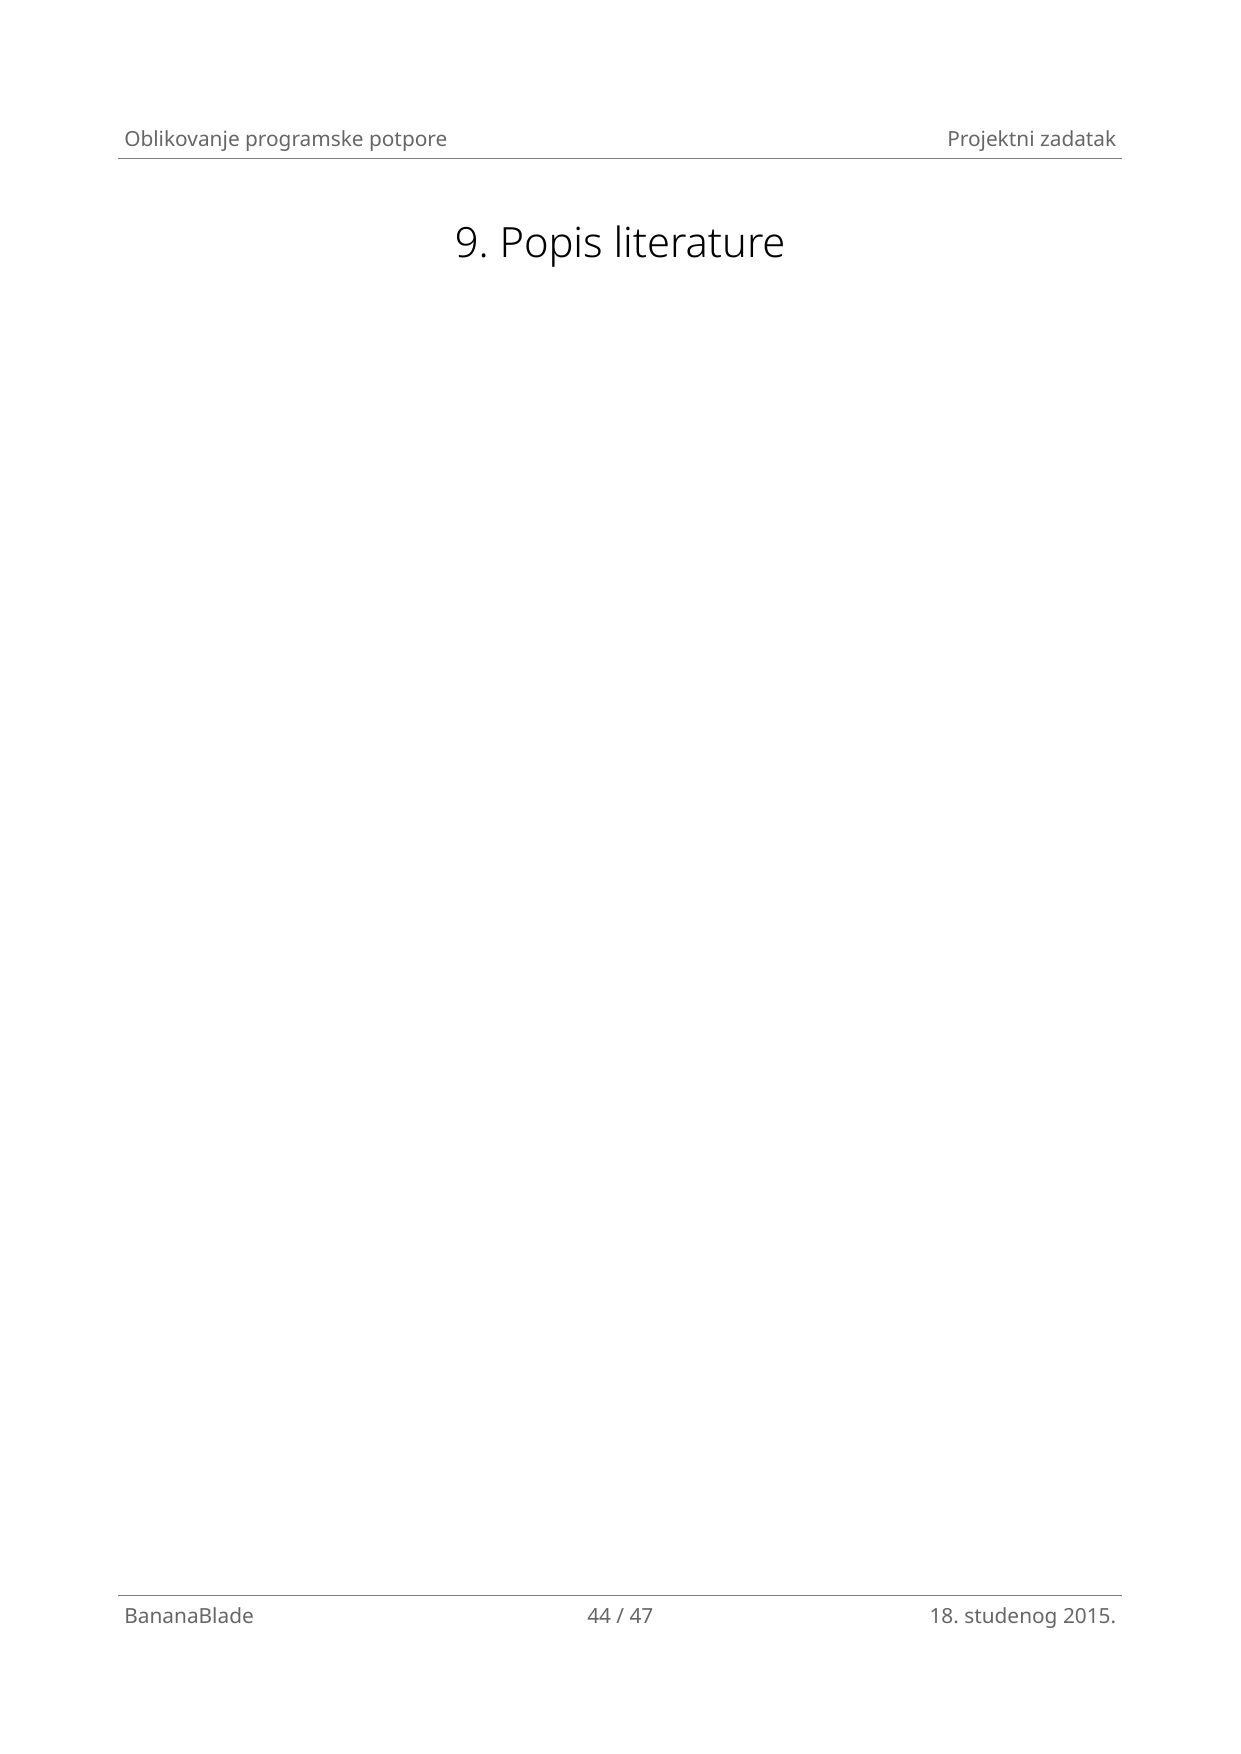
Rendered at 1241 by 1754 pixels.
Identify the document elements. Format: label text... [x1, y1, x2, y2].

subtitle 9. Popis literature [118, 213, 1122, 270]
